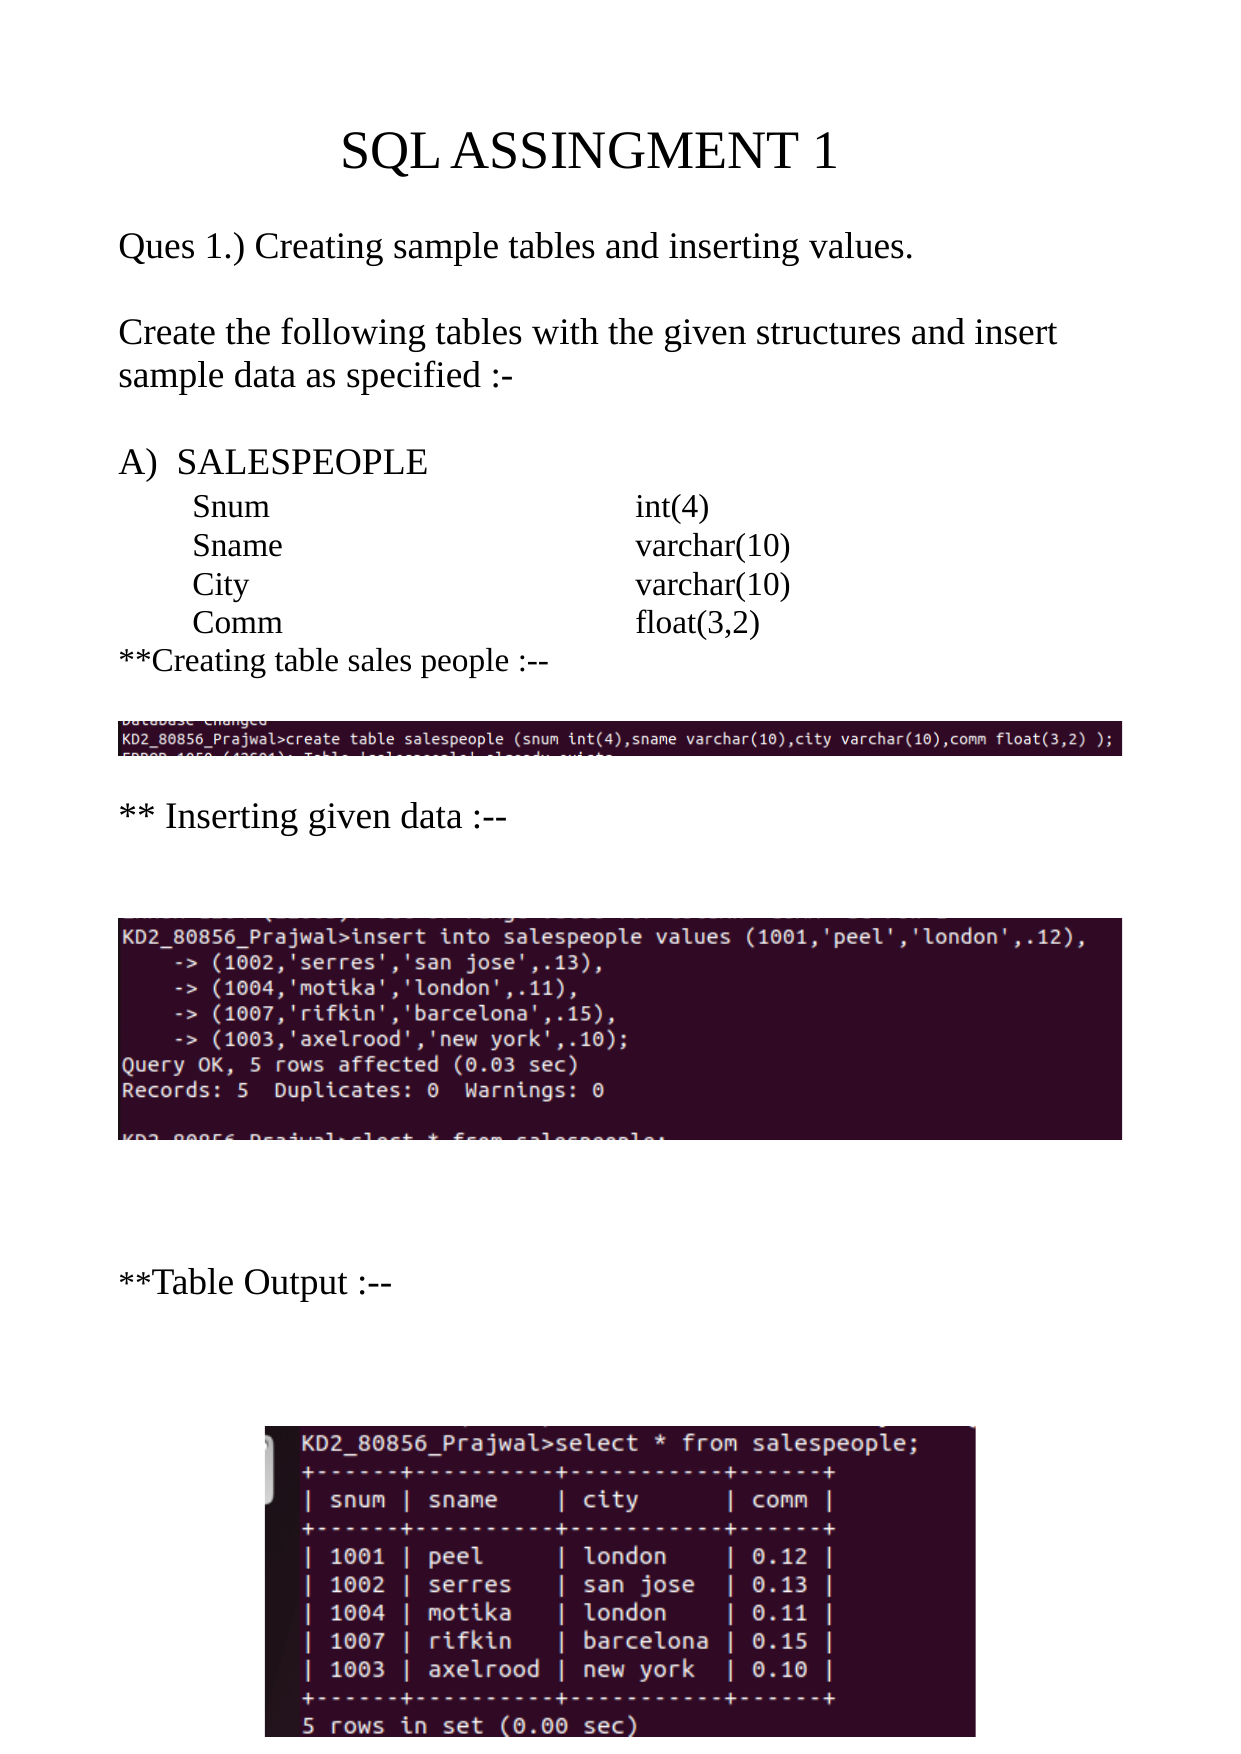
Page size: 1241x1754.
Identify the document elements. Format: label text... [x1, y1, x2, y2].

text City varchar(10) [118, 564, 1122, 602]
text A) SALESPEOPLE [118, 439, 1122, 482]
text Create the following tables with the given structures and insert sample data as specified :- [118, 310, 1122, 396]
text ** Inserting given data :-- [118, 793, 1122, 837]
picture [118, 918, 1123, 1140]
text SQL ASSINGMENT 1 [118, 118, 1122, 180]
text Ques 1.) Creating sample tables and inserting values. [118, 223, 1122, 267]
text **Table Output :-- [118, 1259, 1122, 1302]
text **Creating table sales people :-- [118, 640, 1122, 679]
text Sname varchar(10) [118, 525, 1122, 564]
picture [118, 721, 1123, 756]
text Comm float(3,2) [118, 602, 1122, 640]
text Snum int(4) [118, 482, 1122, 525]
picture [264, 1426, 976, 1737]
